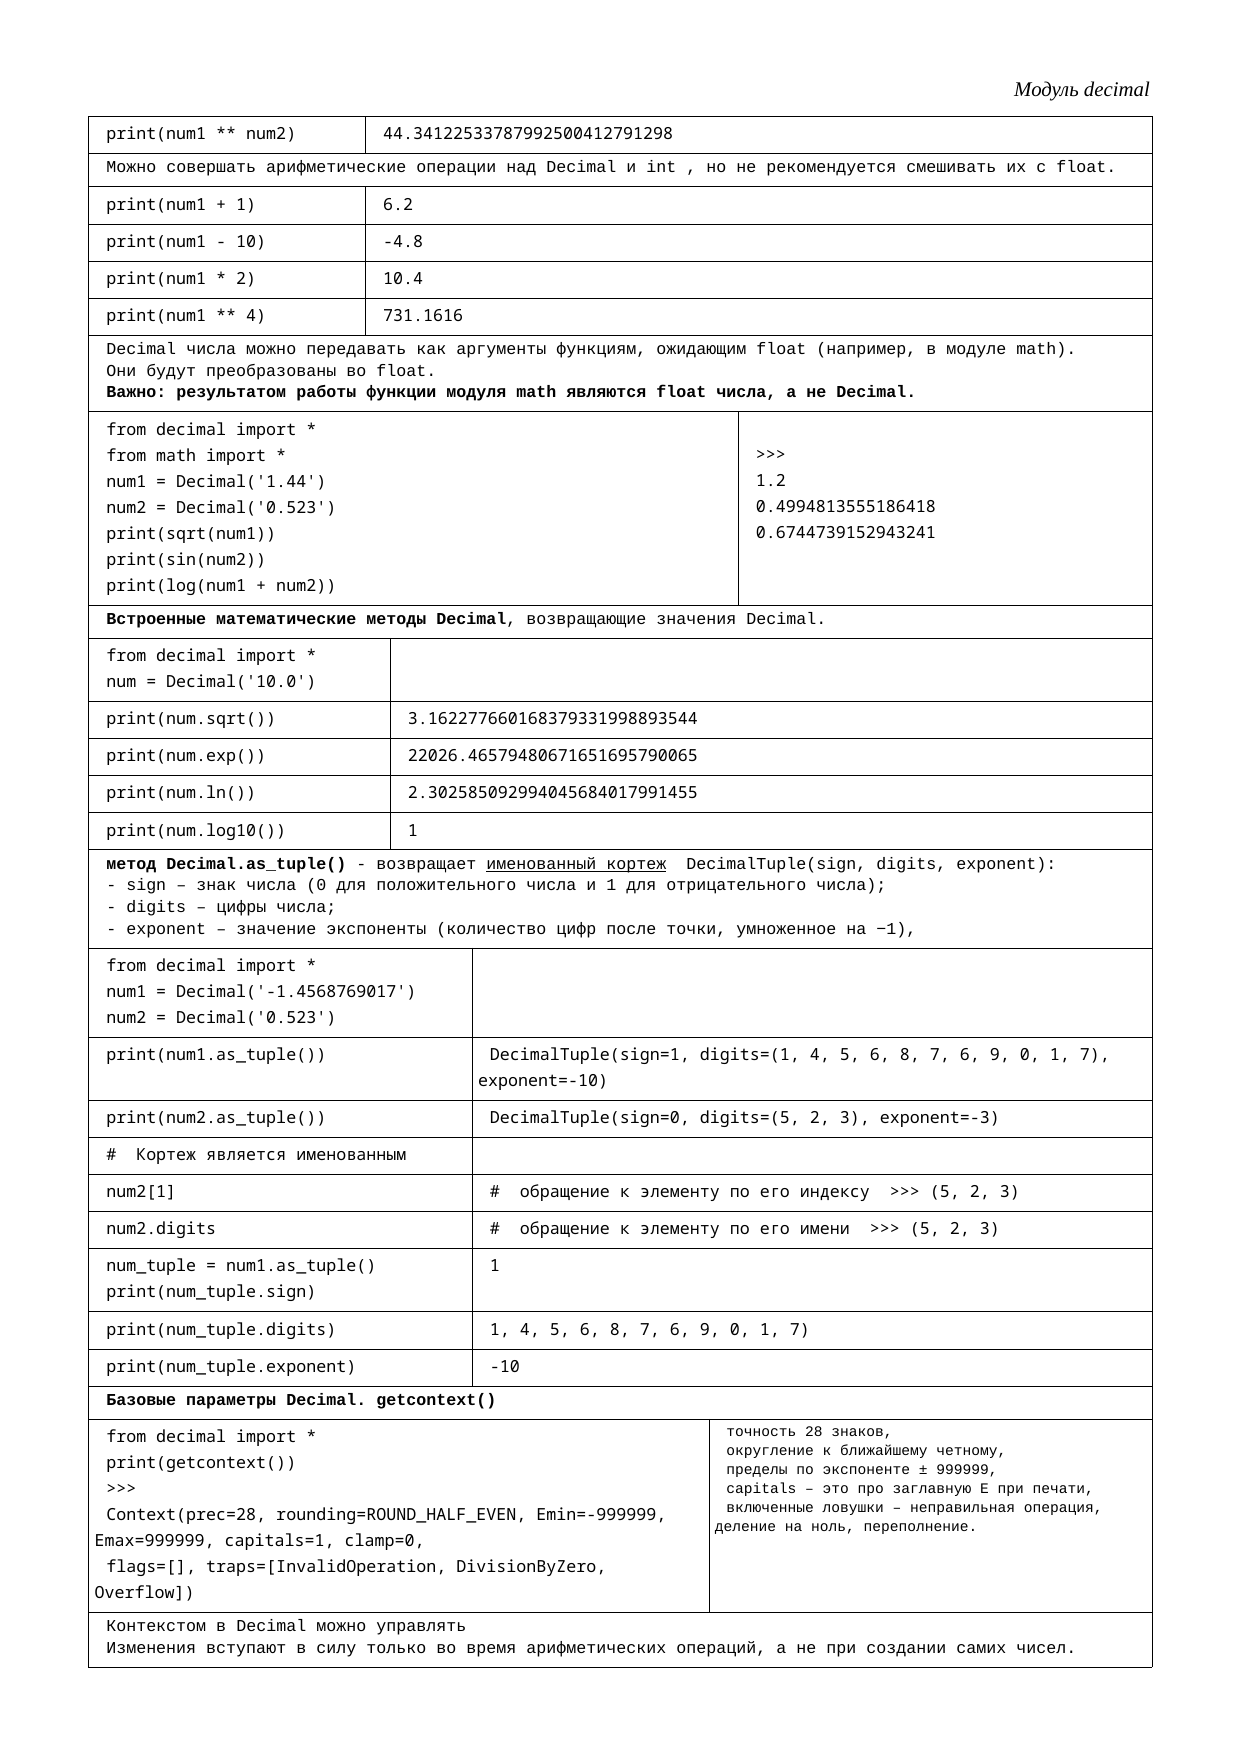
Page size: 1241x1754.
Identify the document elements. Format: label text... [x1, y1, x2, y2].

table_cell Можно совершать арифметические операции над Decimal и int , но не рекомендуется смешивать их с float. [89, 154, 1152, 186]
table_cell 1, 4, 5, 6, 8, 7, 6, 9, 0, 1, 7) [473, 1312, 1152, 1348]
table_cell from decimal import * num = Decimal('10.0') [89, 639, 390, 701]
table_cell -10 [473, 1350, 1152, 1386]
table_cell 10.4 [366, 262, 1152, 298]
table_cell print(num1 - 10) [89, 225, 365, 261]
table_cell 731.1616 [366, 299, 1152, 335]
table_cell print(num1 + 1) [89, 187, 365, 223]
table_cell print(num1 ** 4) [89, 299, 365, 335]
table_cell print(num_tuple.exponent) [89, 1350, 472, 1386]
table_cell Decimal числа можно передавать как аргументы функциям, ожидающим float (например, в модуле math). Они будут преобразованы во float. Важно: результатом работы функции модуля math являются float числа, а не Decimal. [89, 336, 1152, 411]
table_cell num_tuple = num1.as_tuple() print(num_tuple.sign) [89, 1249, 472, 1311]
table_cell # обращение к элементу по его индексу >>> (5, 2, 3) [473, 1175, 1152, 1211]
table_cell 1 [391, 813, 1152, 849]
table_cell print(num1 ** num2) [89, 117, 365, 153]
table_cell print(num1 * 2) [89, 262, 365, 298]
table_cell метод Decimal.as_tuple() - возвращает именованный кортеж DecimalTuple(sign, digits, exponent): - sign – знак числа (0 для положительного числа и 1 для отрицательного числа); - digits – цифры числа; - exponent – значение экспоненты (количество цифр после точки, умноженное на −1), [89, 850, 1152, 948]
table_cell Контекстом в Decimal можно управлять Изменения вступают в силу только во время арифметических операций, а не при создании самих чисел. [89, 1613, 1152, 1667]
table_cell 3.162277660168379331998893544 [391, 702, 1152, 738]
table_cell from decimal import * from math import * num1 = Decimal('1.44') num2 = Decimal('0.523') print(sqrt(num1)) print(sin(num2)) print(log(num1 + num2)) [89, 412, 738, 605]
table_cell num2[1] [89, 1175, 472, 1211]
table_cell Базовые параметры Decimal. getcontext() [89, 1387, 1152, 1419]
table_cell >>> 1.2 0.4994813555186418 0.6744739152943241 [739, 412, 1152, 605]
table_cell print(num.exp()) [89, 739, 390, 775]
table_cell # Кортеж является именованным [89, 1138, 472, 1174]
table_cell Встроенные математические методы Decimal, возвращающие значения Decimal. [89, 606, 1152, 638]
table_cell 1 [473, 1249, 1152, 1311]
table_cell print(num.log10()) [89, 813, 390, 849]
table_cell [473, 949, 1152, 1037]
table_cell 22026.46579480671651695790065 [391, 739, 1152, 775]
table_cell [473, 1138, 1152, 1174]
table_cell print(num2.as_tuple()) [89, 1101, 472, 1137]
table_cell 2.302585092994045684017991455 [391, 776, 1152, 812]
table_cell num2.digits [89, 1212, 472, 1248]
table_cell print(num1.as_tuple()) [89, 1038, 472, 1100]
table_cell # обращение к элементу по его имени >>> (5, 2, 3) [473, 1212, 1152, 1248]
table_cell print(num.sqrt()) [89, 702, 390, 738]
table_cell 44.34122533787992500412791298 [366, 117, 1152, 153]
table_cell DecimalTuple(sign=1, digits=(1, 4, 5, 6, 8, 7, 6, 9, 0, 1, 7), exponent=-10) [473, 1038, 1152, 1100]
table_cell [391, 639, 1152, 701]
table_cell from decimal import * num1 = Decimal('-1.4568769017') num2 = Decimal('0.523') [89, 949, 472, 1037]
table_cell print(num.ln()) [89, 776, 390, 812]
table_cell точность 28 знаков, округление к ближайшему четному, пределы по экспоненте ± 999999, capitals – это про заглавную Е при печати, включенные ловушки – неправильная операция, деление на ноль, переполнение. [710, 1420, 1152, 1612]
table_cell 6.2 [366, 187, 1152, 223]
table_cell DecimalTuple(sign=0, digits=(5, 2, 3), exponent=-3) [473, 1101, 1152, 1137]
table_cell print(num_tuple.digits) [89, 1312, 472, 1348]
table_cell from decimal import * print(getcontext()) >>> Context(prec=28, rounding=ROUND_HALF_EVEN, Emin=-999999, Emax=999999, capitals=1, clamp=0, flags=[], traps=[InvalidOperation, DivisionByZero, Overflow]) [89, 1420, 709, 1612]
table_cell -4.8 [366, 225, 1152, 261]
